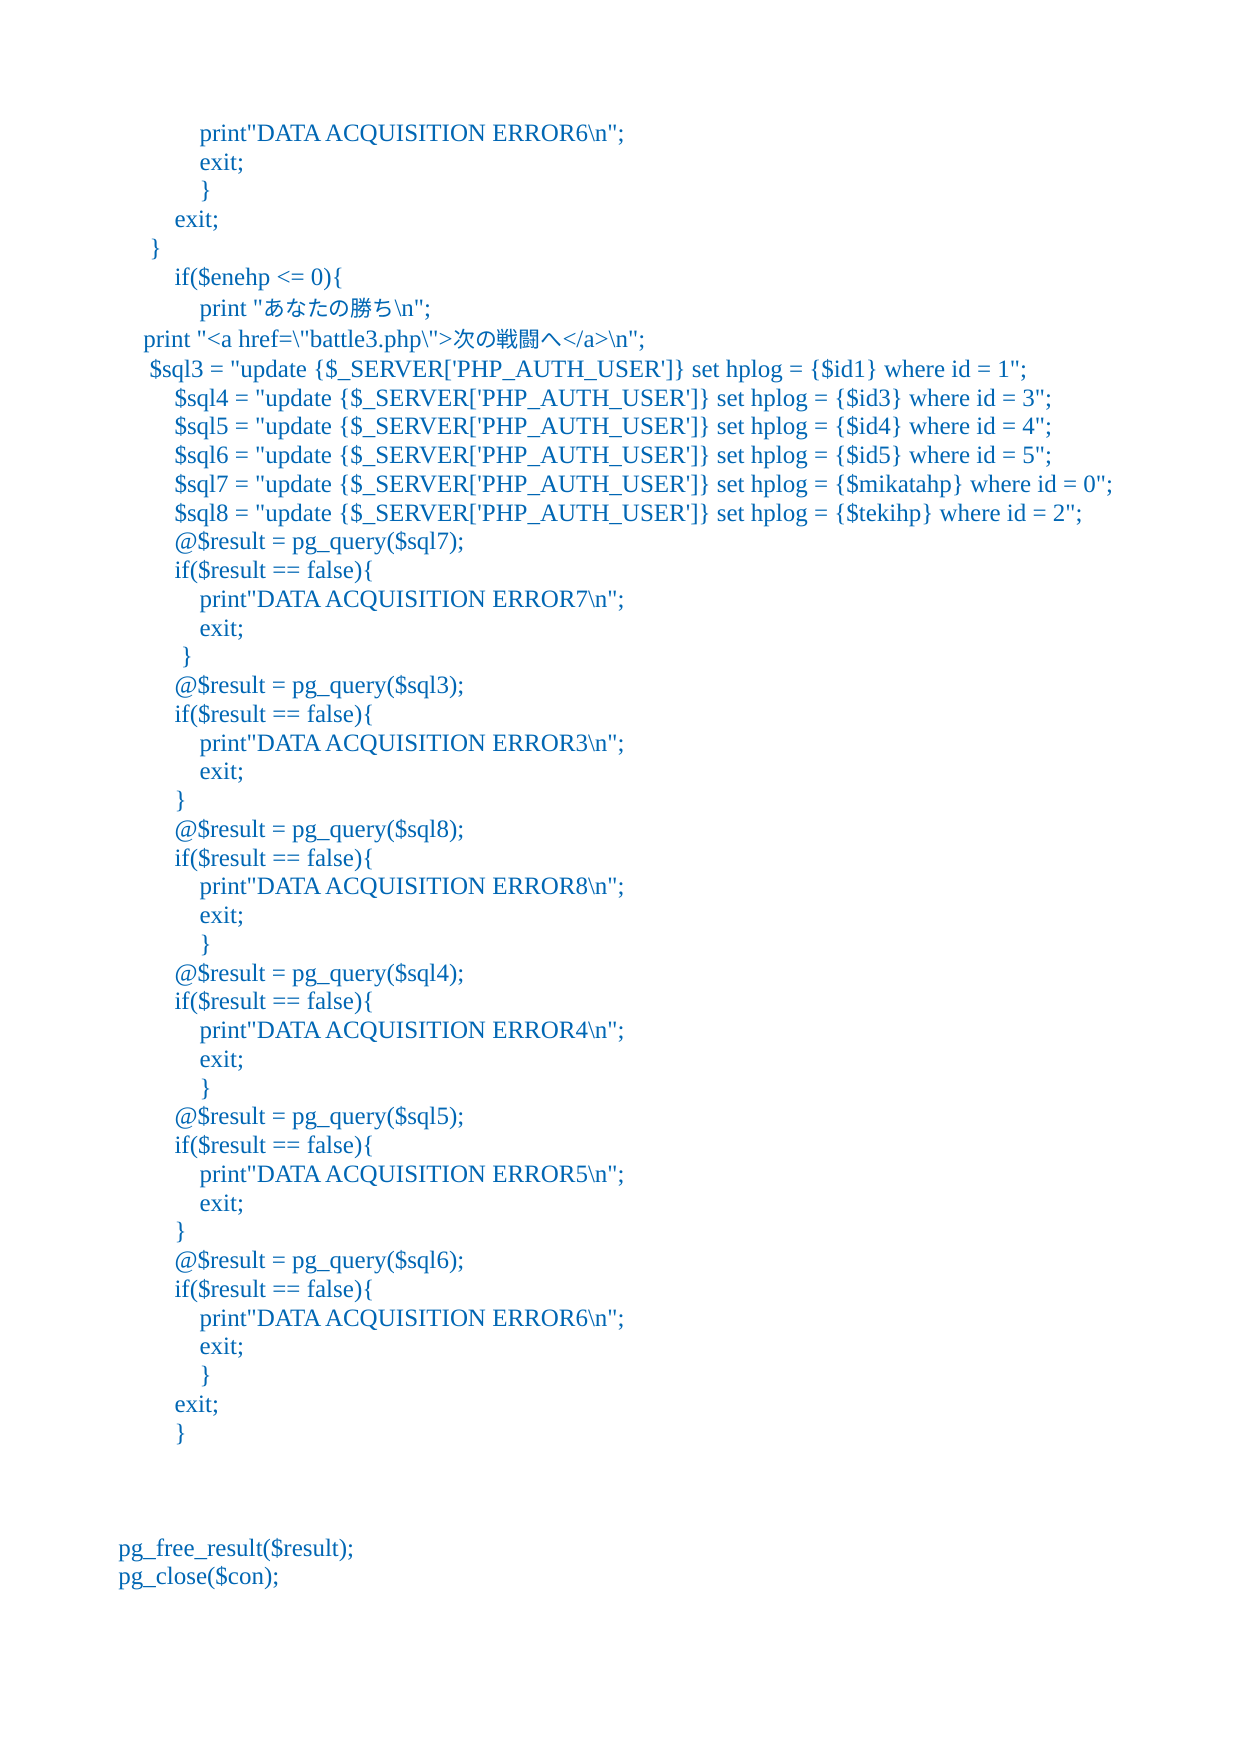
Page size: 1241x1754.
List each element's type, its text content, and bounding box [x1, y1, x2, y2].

text if($result == false){ [118, 555, 1122, 584]
text } [118, 1360, 1122, 1389]
text print"DATA ACQUISITION ERROR5\n"; [118, 1159, 1122, 1188]
text pg_free_result($result); [118, 1533, 1122, 1561]
text exit; [118, 900, 1122, 929]
text if($result == false){ [118, 843, 1122, 871]
text } [118, 929, 1122, 958]
text $sql8 = "update {$_SERVER['PHP_AUTH_USER']} set hplog = {$tekihp} where id = 2"; [118, 498, 1122, 526]
text @$result = pg_query($sql8); [118, 814, 1122, 843]
text exit; [118, 204, 1122, 233]
text print"DATA ACQUISITION ERROR7\n"; [118, 584, 1122, 613]
text if($result == false){ [118, 699, 1122, 728]
text } [118, 233, 1122, 262]
text @$result = pg_query($sql5); [118, 1101, 1122, 1130]
text exit; [118, 1188, 1122, 1216]
text } [118, 641, 1122, 670]
text exit; [118, 1331, 1122, 1360]
text @$result = pg_query($sql6); [118, 1245, 1122, 1274]
text $sql5 = "update {$_SERVER['PHP_AUTH_USER']} set hplog = {$id4} where id = 4"; [118, 411, 1122, 440]
text exit; [118, 1044, 1122, 1073]
text $sql7 = "update {$_SERVER['PHP_AUTH_USER']} set hplog = {$mikatahp} where id = 0"; [118, 469, 1122, 498]
text print"DATA ACQUISITION ERROR4\n"; [118, 1015, 1122, 1044]
text pg_close($con); [118, 1561, 1122, 1590]
text $sql6 = "update {$_SERVER['PHP_AUTH_USER']} set hplog = {$id5} where id = 5"; [118, 440, 1122, 469]
text } [118, 1073, 1122, 1101]
text print"DATA ACQUISITION ERROR3\n"; [118, 728, 1122, 756]
text if($result == false){ [118, 1130, 1122, 1159]
text if($result == false){ [118, 1274, 1122, 1303]
text print "<a href=\"battle3.php\">次の戦闘へ</a>\n"; [118, 322, 1122, 354]
text if($enehp <= 0){ [118, 262, 1122, 291]
text print"DATA ACQUISITION ERROR6\n"; [118, 118, 1122, 147]
text $sql3 = "update {$_SERVER['PHP_AUTH_USER']} set hplog = {$id1} where id = 1"; [118, 354, 1122, 383]
text @$result = pg_query($sql4); [118, 958, 1122, 986]
text exit; [118, 756, 1122, 785]
text exit; [118, 613, 1122, 641]
text } [118, 1216, 1122, 1245]
text print"DATA ACQUISITION ERROR6\n"; [118, 1303, 1122, 1331]
text } [118, 785, 1122, 814]
text exit; [118, 147, 1122, 176]
text $sql4 = "update {$_SERVER['PHP_AUTH_USER']} set hplog = {$id3} where id = 3"; [118, 383, 1122, 411]
text } [118, 1418, 1122, 1446]
text @$result = pg_query($sql3); [118, 670, 1122, 699]
text } [118, 176, 1122, 204]
text print"DATA ACQUISITION ERROR8\n"; [118, 871, 1122, 900]
text exit; [118, 1389, 1122, 1418]
text print "あなたの勝ち\n"; [118, 291, 1122, 322]
text if($result == false){ [118, 986, 1122, 1015]
text @$result = pg_query($sql7); [118, 526, 1122, 555]
